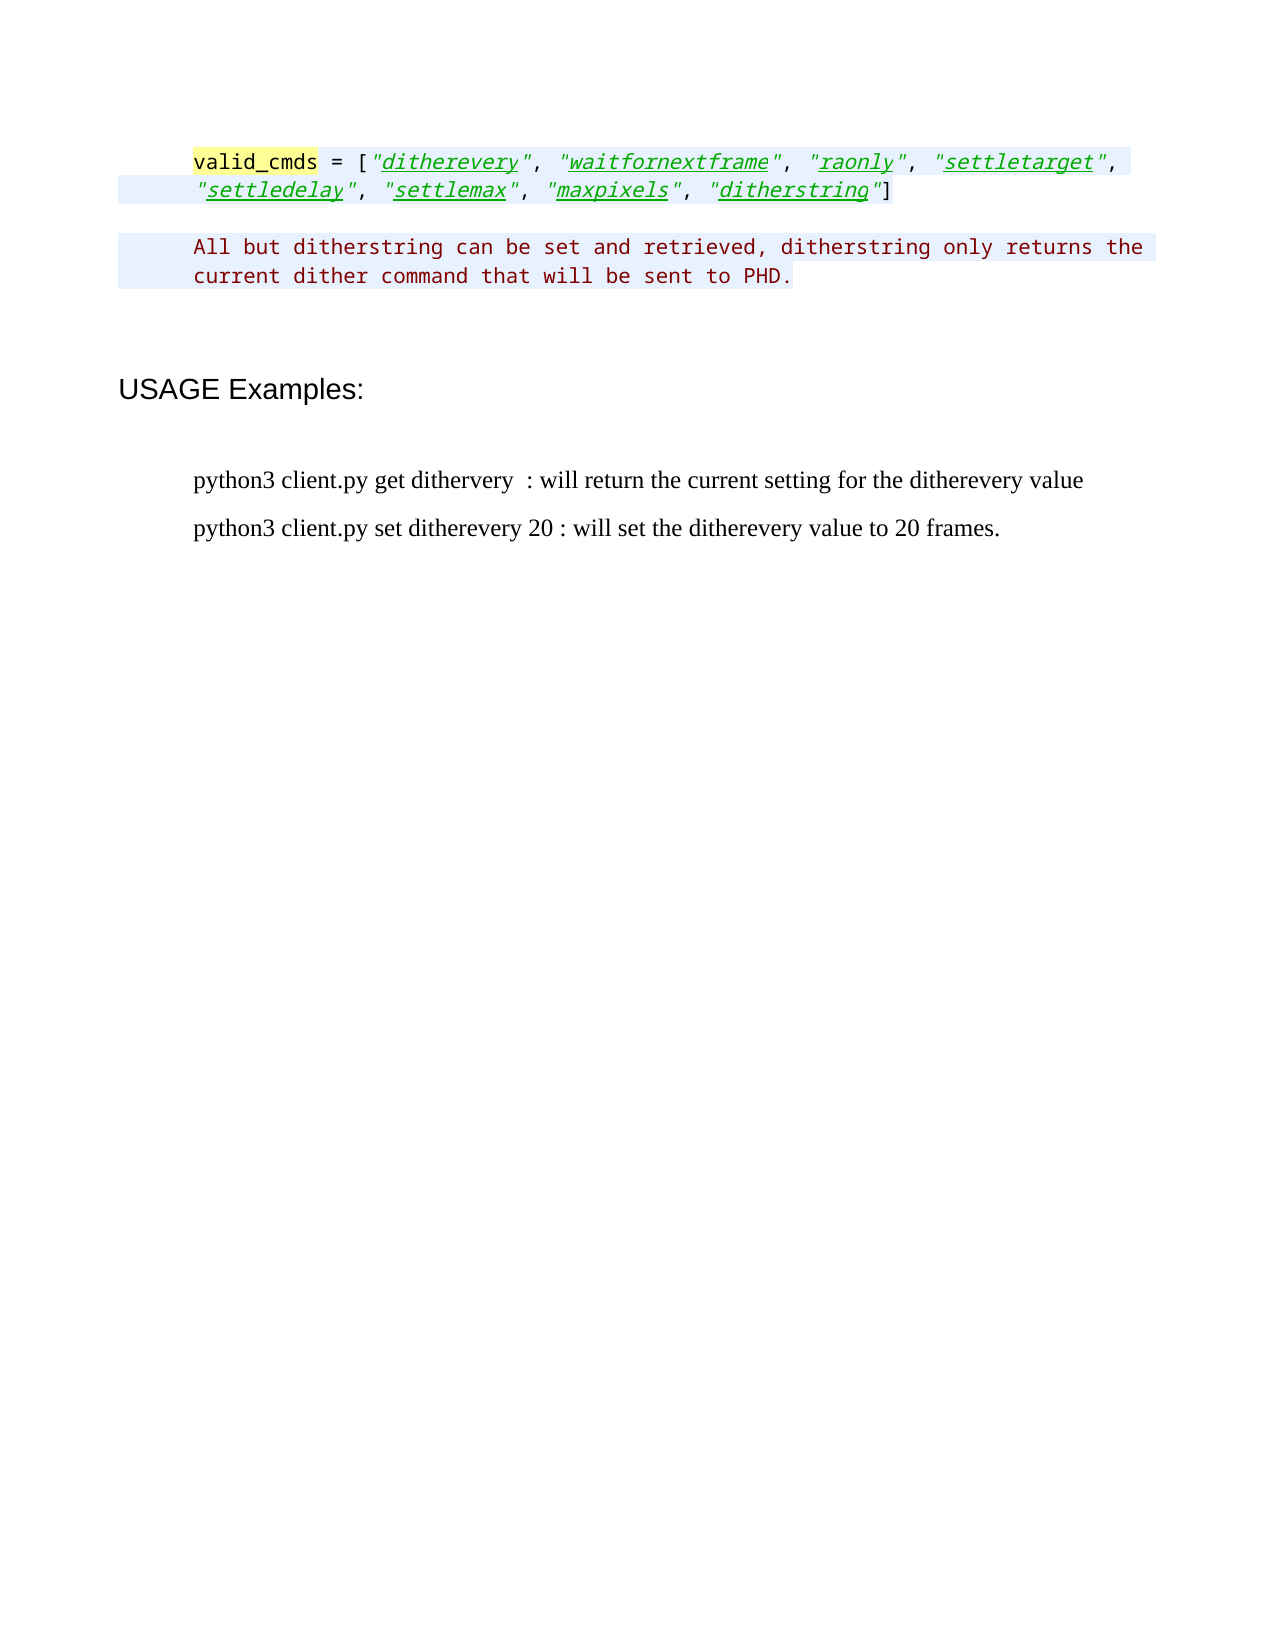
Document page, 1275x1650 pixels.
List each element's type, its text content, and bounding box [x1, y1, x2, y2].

text python3 client.py get dithervery : will return the current setting for the ditherevery value [118, 466, 1157, 494]
subtitle USAGE Examples: [118, 372, 1157, 405]
text All but ditherstring can be set and retrieved, ditherstring only returns the current dither command that will be sent to PHD. [118, 232, 1157, 289]
text python3 client.py set ditherevery 20 : will set the ditherevery value to 20 frames. [118, 513, 1157, 542]
text valid_cmds = ["ditherevery", "waitfornextframe", "raonly", "settletarget", "settledelay", "settlemax", "maxpixels", "ditherstring"] [118, 147, 1157, 204]
